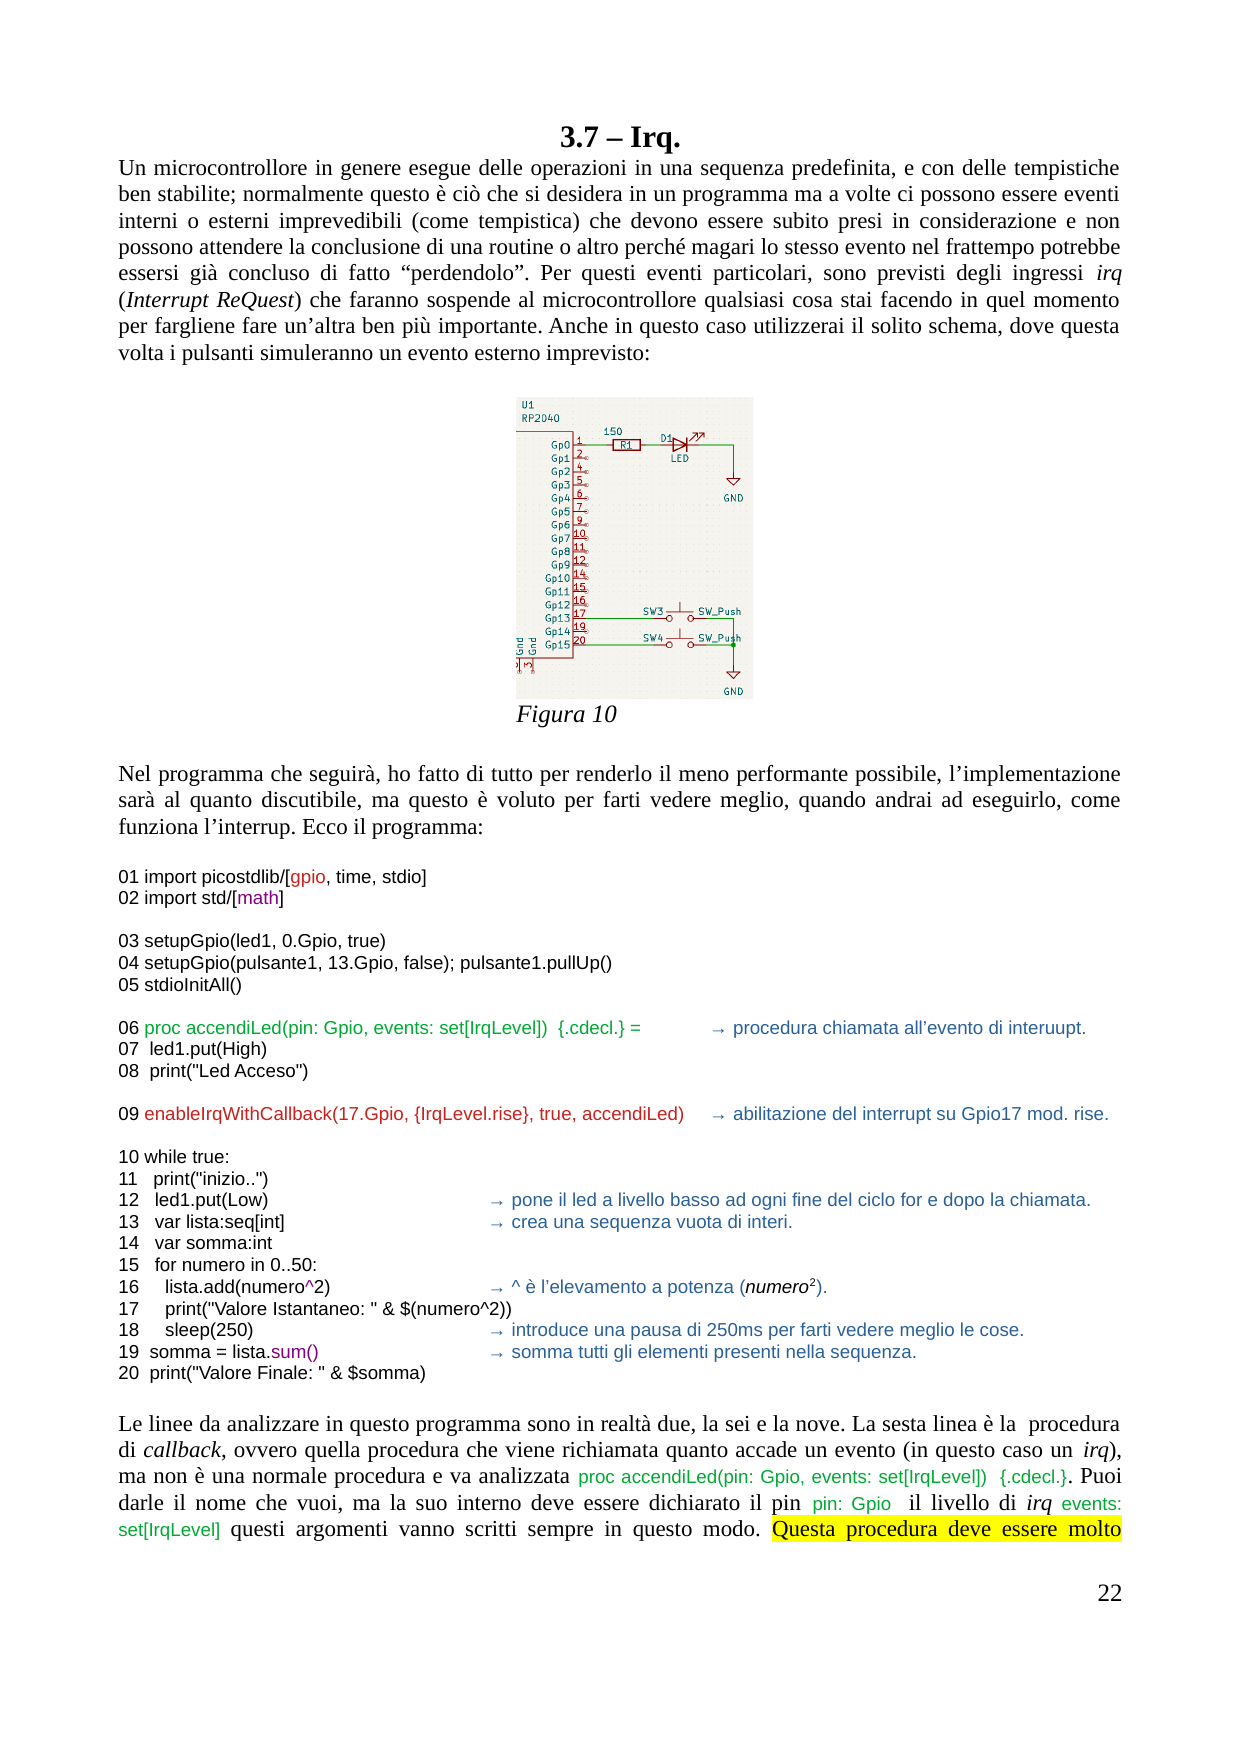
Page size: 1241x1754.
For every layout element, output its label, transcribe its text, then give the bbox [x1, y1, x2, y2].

text 11 print("inizio..") [118, 1167, 1122, 1189]
text 07 led1.put(High) [118, 1038, 1122, 1060]
picture [516, 397, 754, 699]
text 18 sleep(250) → introduce una pausa di 250ms per farti vedere meglio le cose. [118, 1319, 1122, 1340]
text 03 setupGpio(led1, 0.Gpio, true) [118, 930, 1122, 952]
text 08 print("Led Acceso") [118, 1060, 1122, 1081]
text 17 print("Valore Istantaneo: " & $(numero^2)) [118, 1297, 1122, 1319]
text 02 import std/[math] [118, 887, 1122, 909]
text 20 print("Valore Finale: " & $somma) [118, 1362, 1122, 1383]
text Nel programma che seguirà, ho fatto di tutto per renderlo il meno performante possibile, l’implementazione sarà al quanto discutibile, ma questo è voluto per farti vedere meglio, quando andrai ad eseguirlo, come funziona l’interrup. Ecco il programma: [118, 760, 1122, 839]
text 04 setupGpio(pulsante1, 13.Gpio, false); pulsante1.pullUp() [118, 952, 1122, 973]
text 01 import picostdlib/[gpio, time, stdio] [118, 866, 1122, 887]
text 12 led1.put(Low) → pone il led a livello basso ad ogni fine del ciclo for e dopo la chiamata. [118, 1189, 1122, 1211]
text 3.7 – Irq. [118, 118, 1122, 154]
text 13 var lista:seq[int] → crea una sequenza vuota di interi. [118, 1211, 1122, 1232]
text 10 while true: [118, 1146, 1122, 1167]
text Le linee da analizzare in questo programma sono in realtà due, la sei e la nove. La sesta linea è la procedura di callback, ovvero quella procedura che viene richiamata quanto accade un evento (in questo caso un irq), ma non è una normale procedura e va analizzata proc accendiLed(pin: Gpio, events: set[IrqLevel]) {.cdecl.}. Puoi darle il nome che vuoi, ma la suo interno deve essere dichiarato il pin pin: Gpio il livello di irq events: set[IrqLevel] questi argomenti vanno scritti sempre in questo modo. Questa procedura deve essere molto [118, 1410, 1122, 1542]
text Figura 10 [516, 699, 753, 727]
text 15 for numero in 0..50: [118, 1254, 1122, 1275]
text 19 somma = lista.sum() → somma tutti gli elementi presenti nella sequenza. [118, 1340, 1122, 1362]
text Un microcontrollore in genere esegue delle operazioni in una sequenza predefinita, e con delle tempistiche ben stabilite; normalmente questo è ciò che si desidera in un programma ma a volte ci possono essere eventi interni o esterni imprevedibili (come tempistica) che devono essere subito presi in considerazione e non possono attendere la conclusione di una routine o altro perché magari lo stesso evento nel frattempo potrebbe essersi già concluso di fatto “perdendolo”. Per questi eventi particolari, sono previsti degli ingressi irq (Interrupt ReQuest) che faranno sospende al microcontrollore qualsiasi cosa stai facendo in quel momento per fargliene fare un’altra ben più importante. Anche in questo caso utilizzerai il solito schema, dove questa volta i pulsanti simuleranno un evento esterno imprevisto: [118, 154, 1122, 365]
text 16 lista.add(numero^2) → ^ è l’elevamento a potenza (). [118, 1275, 1122, 1297]
text 09 enableIrqWithCallback(17.Gpio, {IrqLevel.rise}, true, accendiLed) → abilitazione del interrupt su Gpio17 mod. rise. [118, 1103, 1122, 1124]
text 14 var somma:int [118, 1232, 1122, 1254]
text 06 proc accendiLed(pin: Gpio, events: set[IrqLevel]) {.cdecl.} = → procedura chiamata all’evento di interuupt. [118, 1017, 1122, 1038]
text 05 stdioInitAll() [118, 973, 1122, 995]
